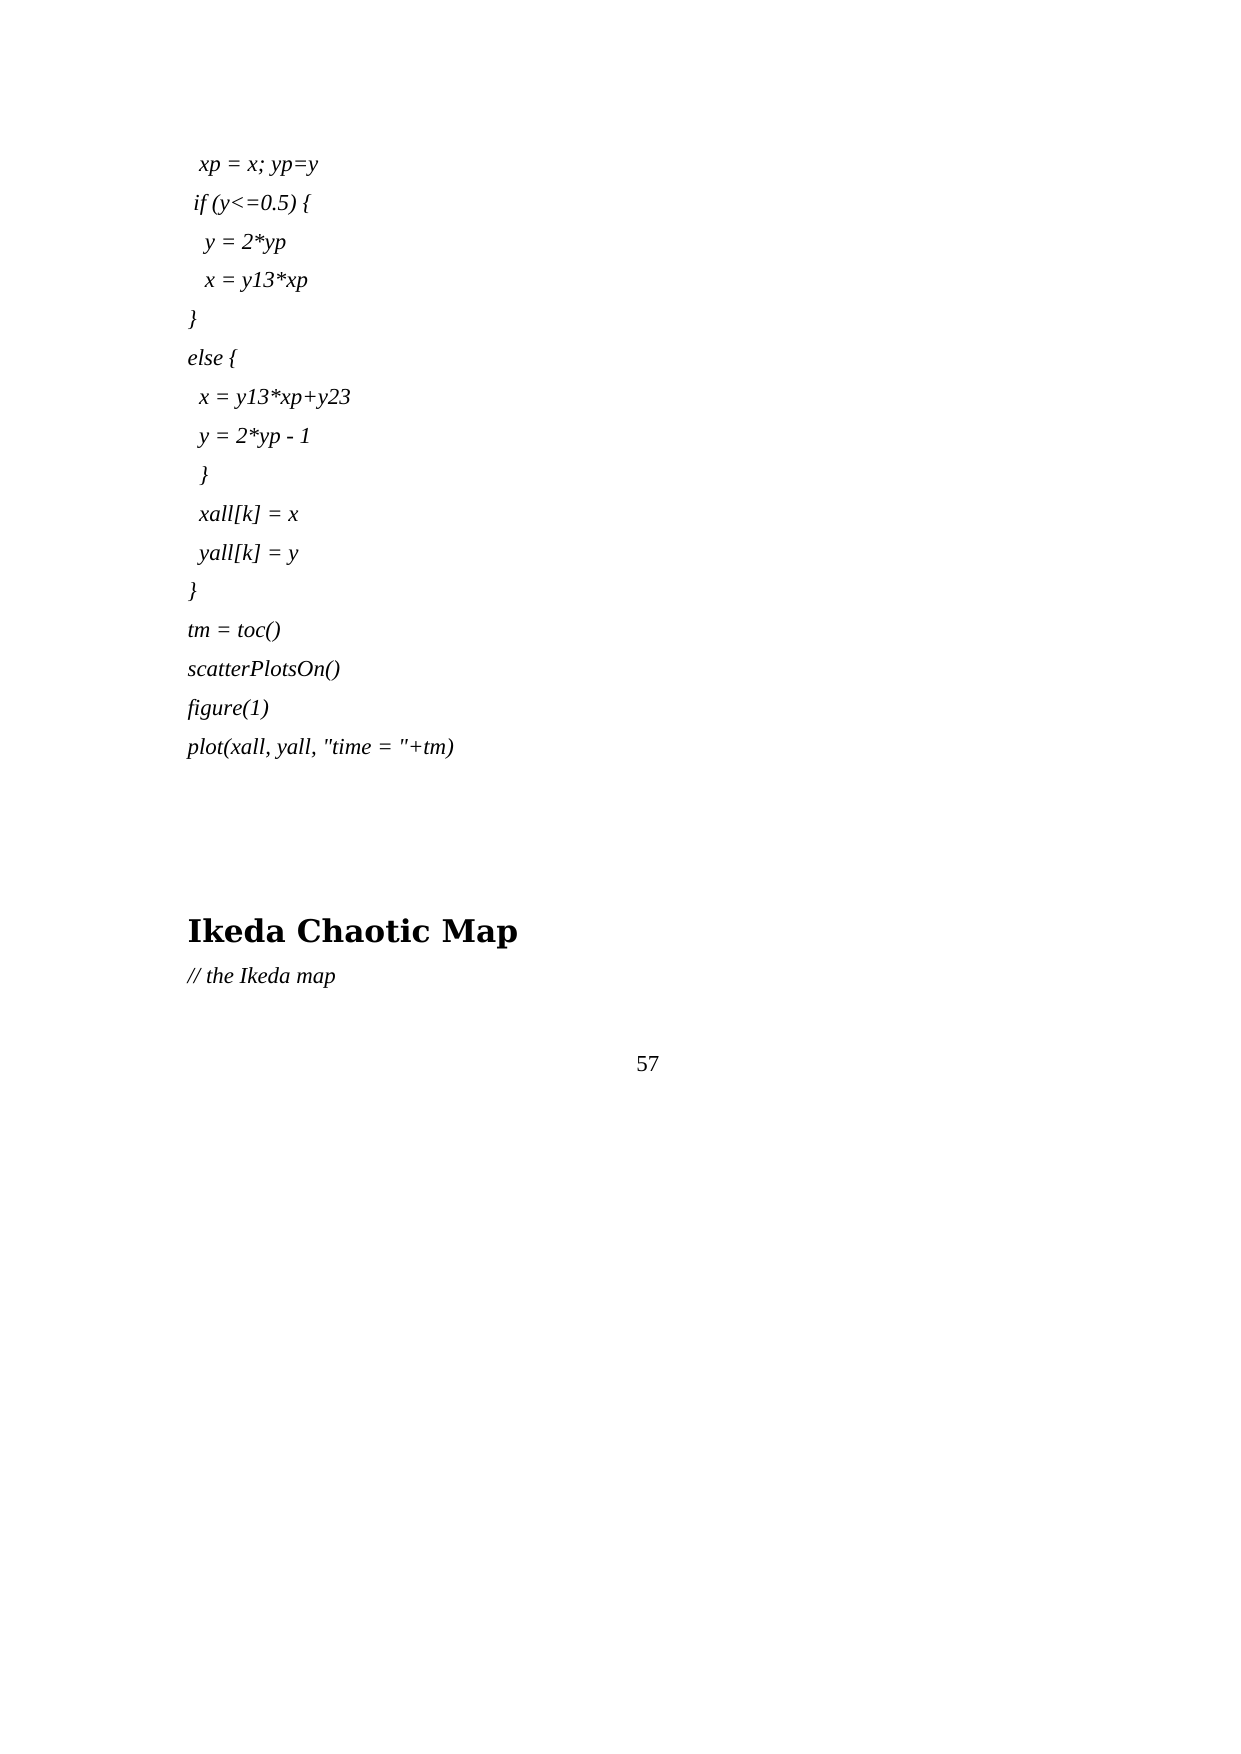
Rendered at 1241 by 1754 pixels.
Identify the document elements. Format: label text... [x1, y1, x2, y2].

text x = y13*xp [187, 267, 1108, 293]
text plot(xall, yall, "time = "+tm) [187, 733, 1108, 759]
text figure(1) [187, 694, 1108, 720]
text y = 2*yp [187, 228, 1108, 254]
text yall[k] = y [187, 538, 1108, 565]
text y = 2*yp - 1 [187, 422, 1108, 448]
text } [187, 461, 1108, 487]
text } [187, 577, 1108, 604]
text xp = x; yp=y [187, 150, 1108, 176]
text tm = toc() [187, 616, 1108, 643]
text } [187, 305, 1108, 332]
text if (y<=0.5) { [187, 189, 1108, 215]
text x = y13*xp+y23 [187, 383, 1108, 409]
text // the Ikeda map [187, 962, 1108, 989]
text scatterPlotsOn() [187, 655, 1108, 681]
subtitle Ikeda Chaotic Map [187, 913, 1108, 950]
text else { [187, 344, 1108, 371]
text xall[k] = x [187, 500, 1108, 526]
